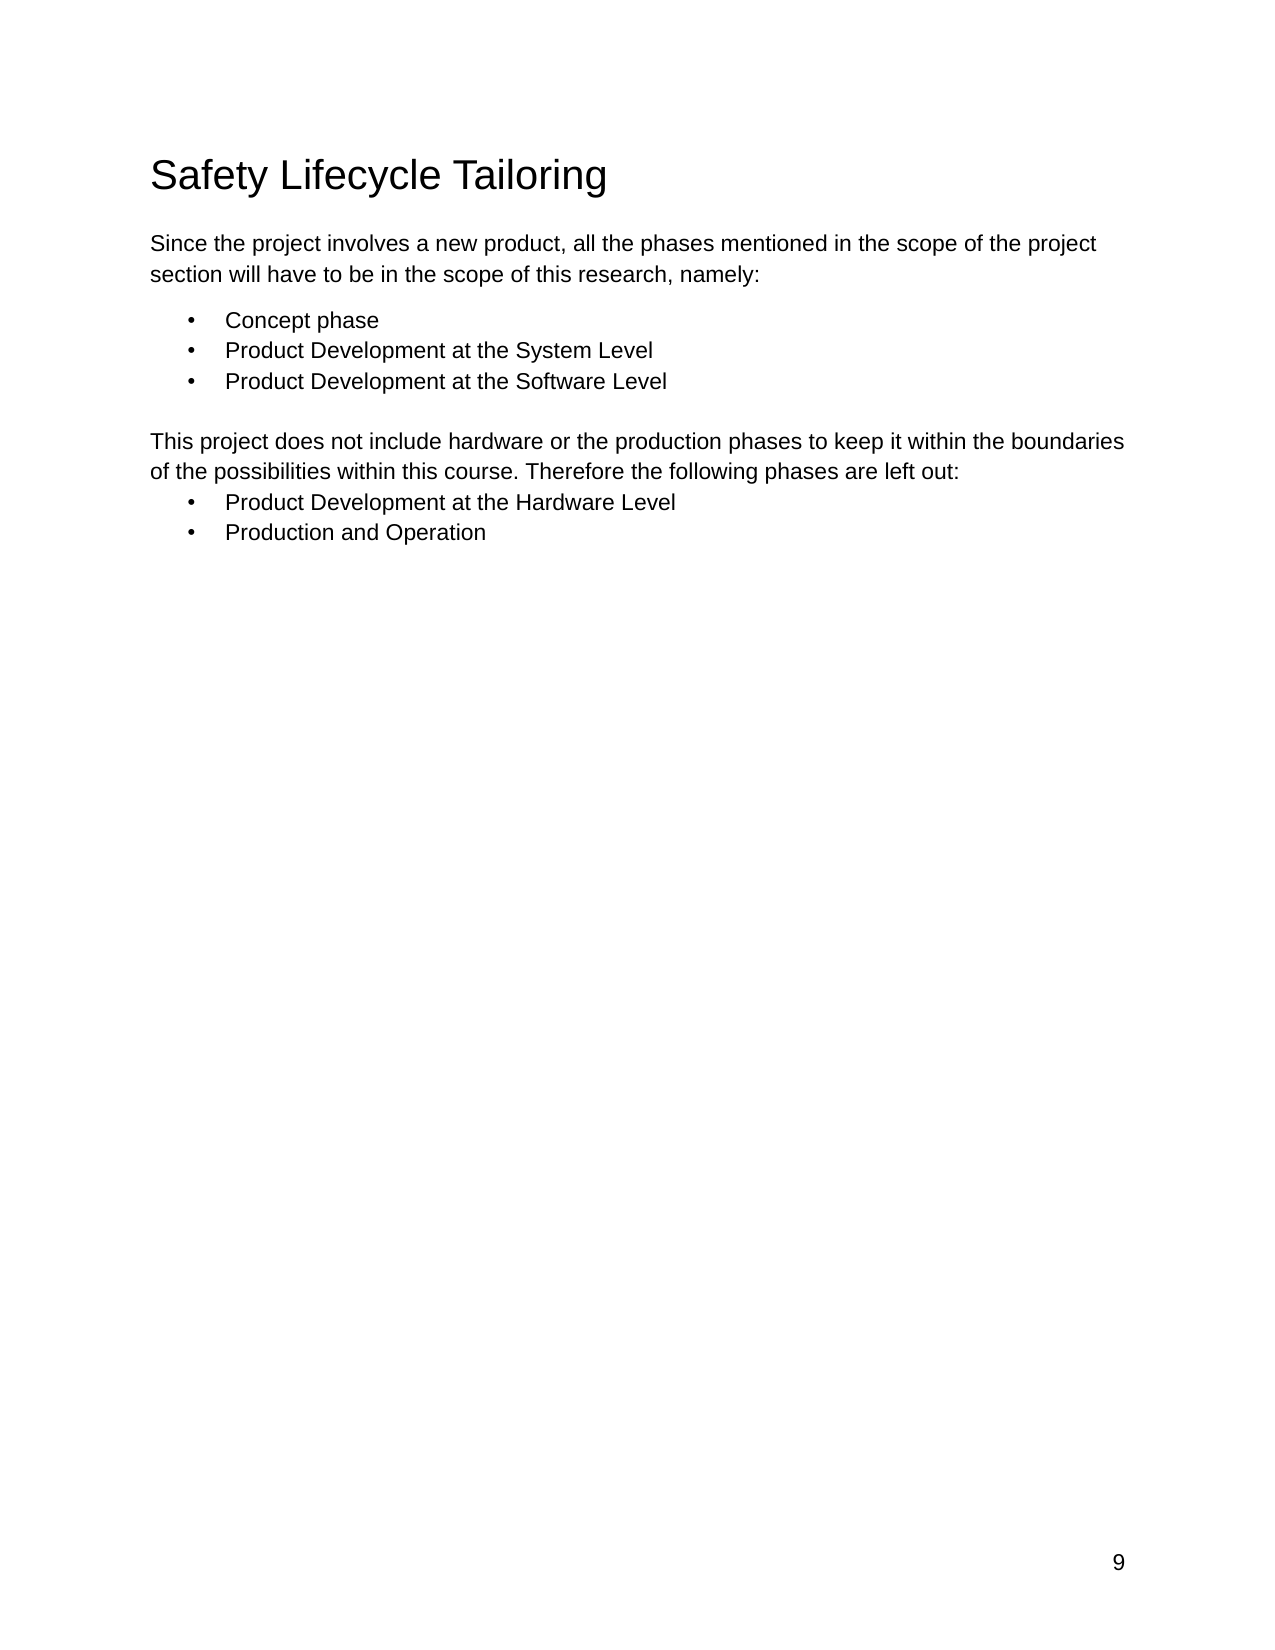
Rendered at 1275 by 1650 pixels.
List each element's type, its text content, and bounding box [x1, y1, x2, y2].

text This project does not include hardware or the production phases to keep it within the boundaries of the possibilities within this course. Therefore the following phases are left out: [150, 428, 1125, 484]
list Product Development at the Hardware Level [187, 488, 1125, 515]
subtitle Safety Lifecycle Tailoring [150, 150, 1125, 198]
list Product Development at the Software Level [187, 368, 1125, 394]
text Since the project involves a new product, all the phases mentioned in the scope of the project section will have to be in the scope of this research, namely: [150, 198, 1125, 287]
list Product Development at the System Level [187, 337, 1125, 364]
list Production and Operation [187, 519, 1125, 545]
list Concept phase [187, 307, 1125, 333]
